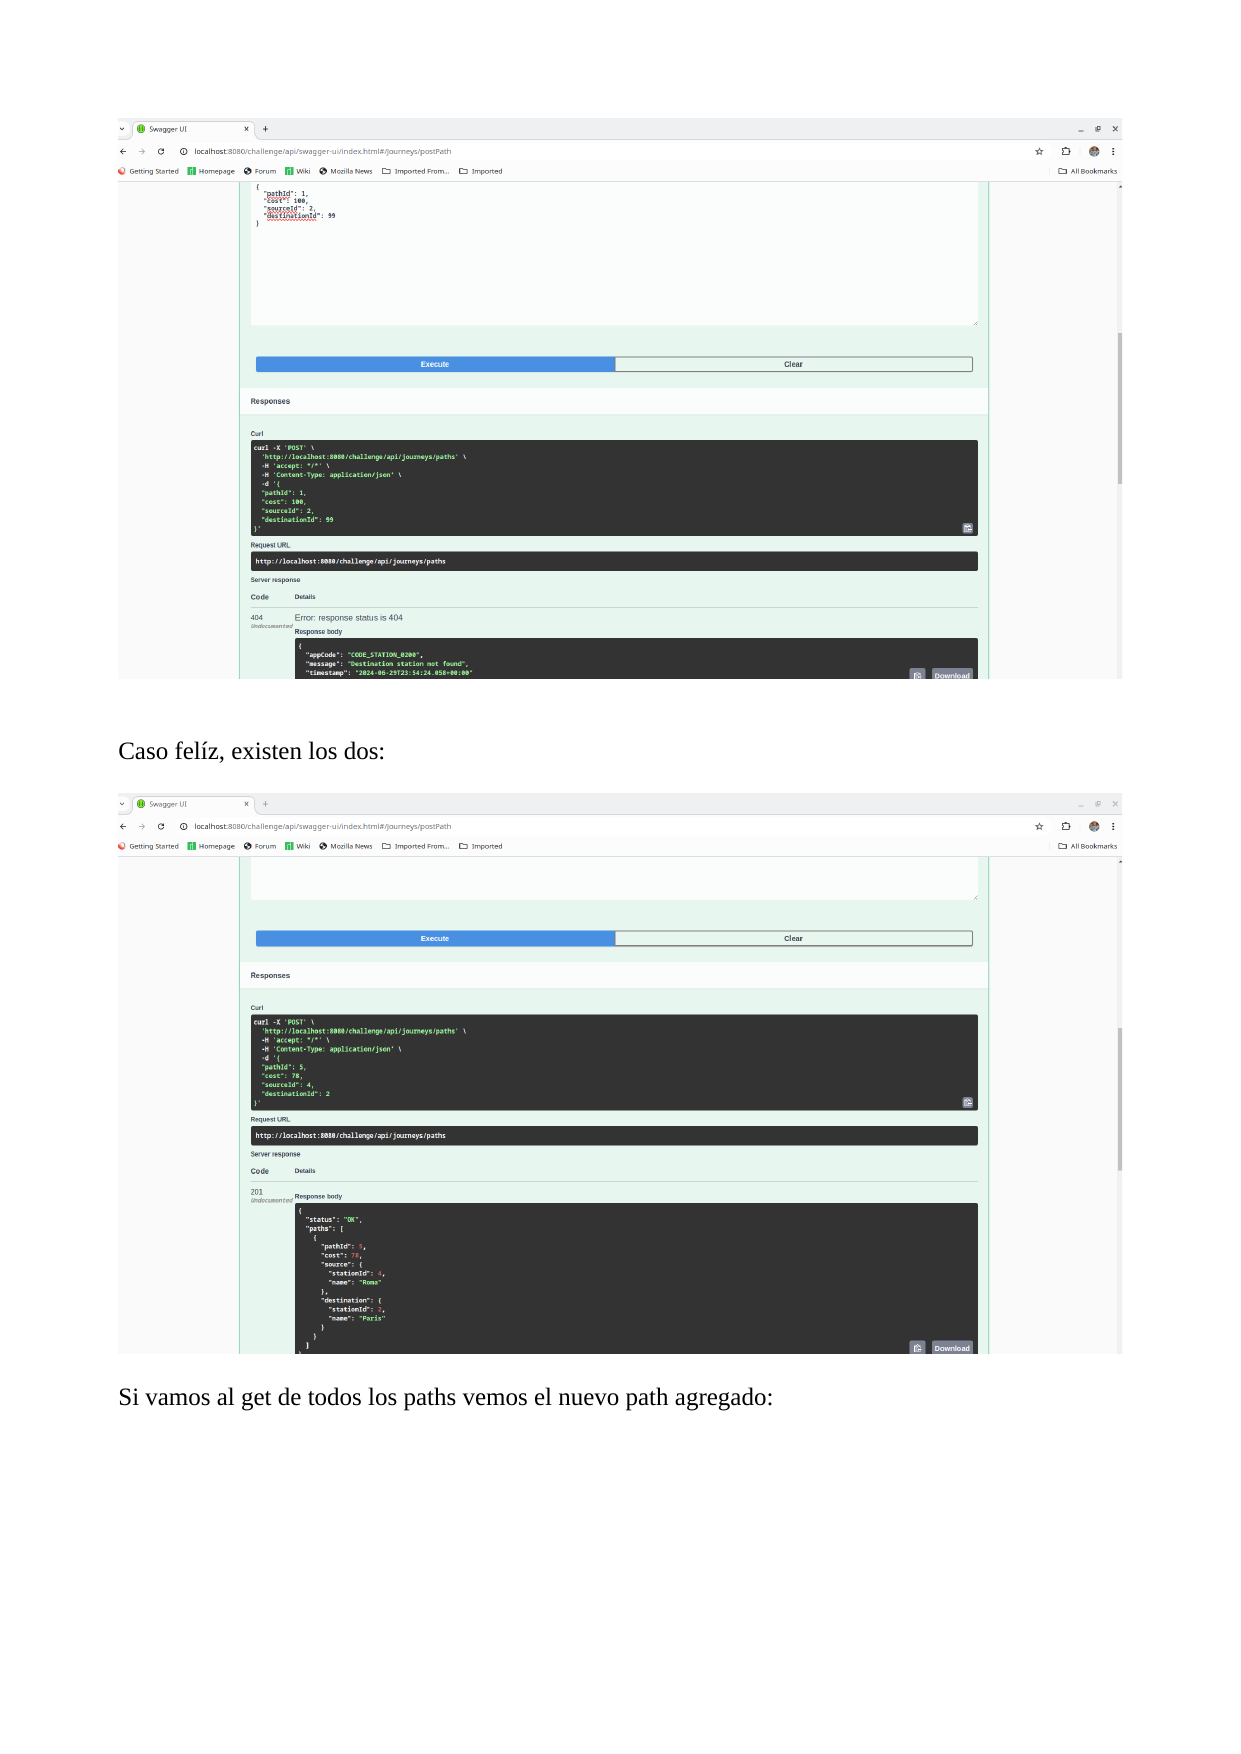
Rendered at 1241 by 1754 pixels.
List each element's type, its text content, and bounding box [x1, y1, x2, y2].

picture [118, 118, 1123, 679]
text Caso felíz, existen los dos: [118, 679, 1122, 765]
text Si vamos al get de todos los paths vemos el nuevo path agregado: [118, 1354, 1122, 1411]
picture [118, 793, 1123, 1354]
